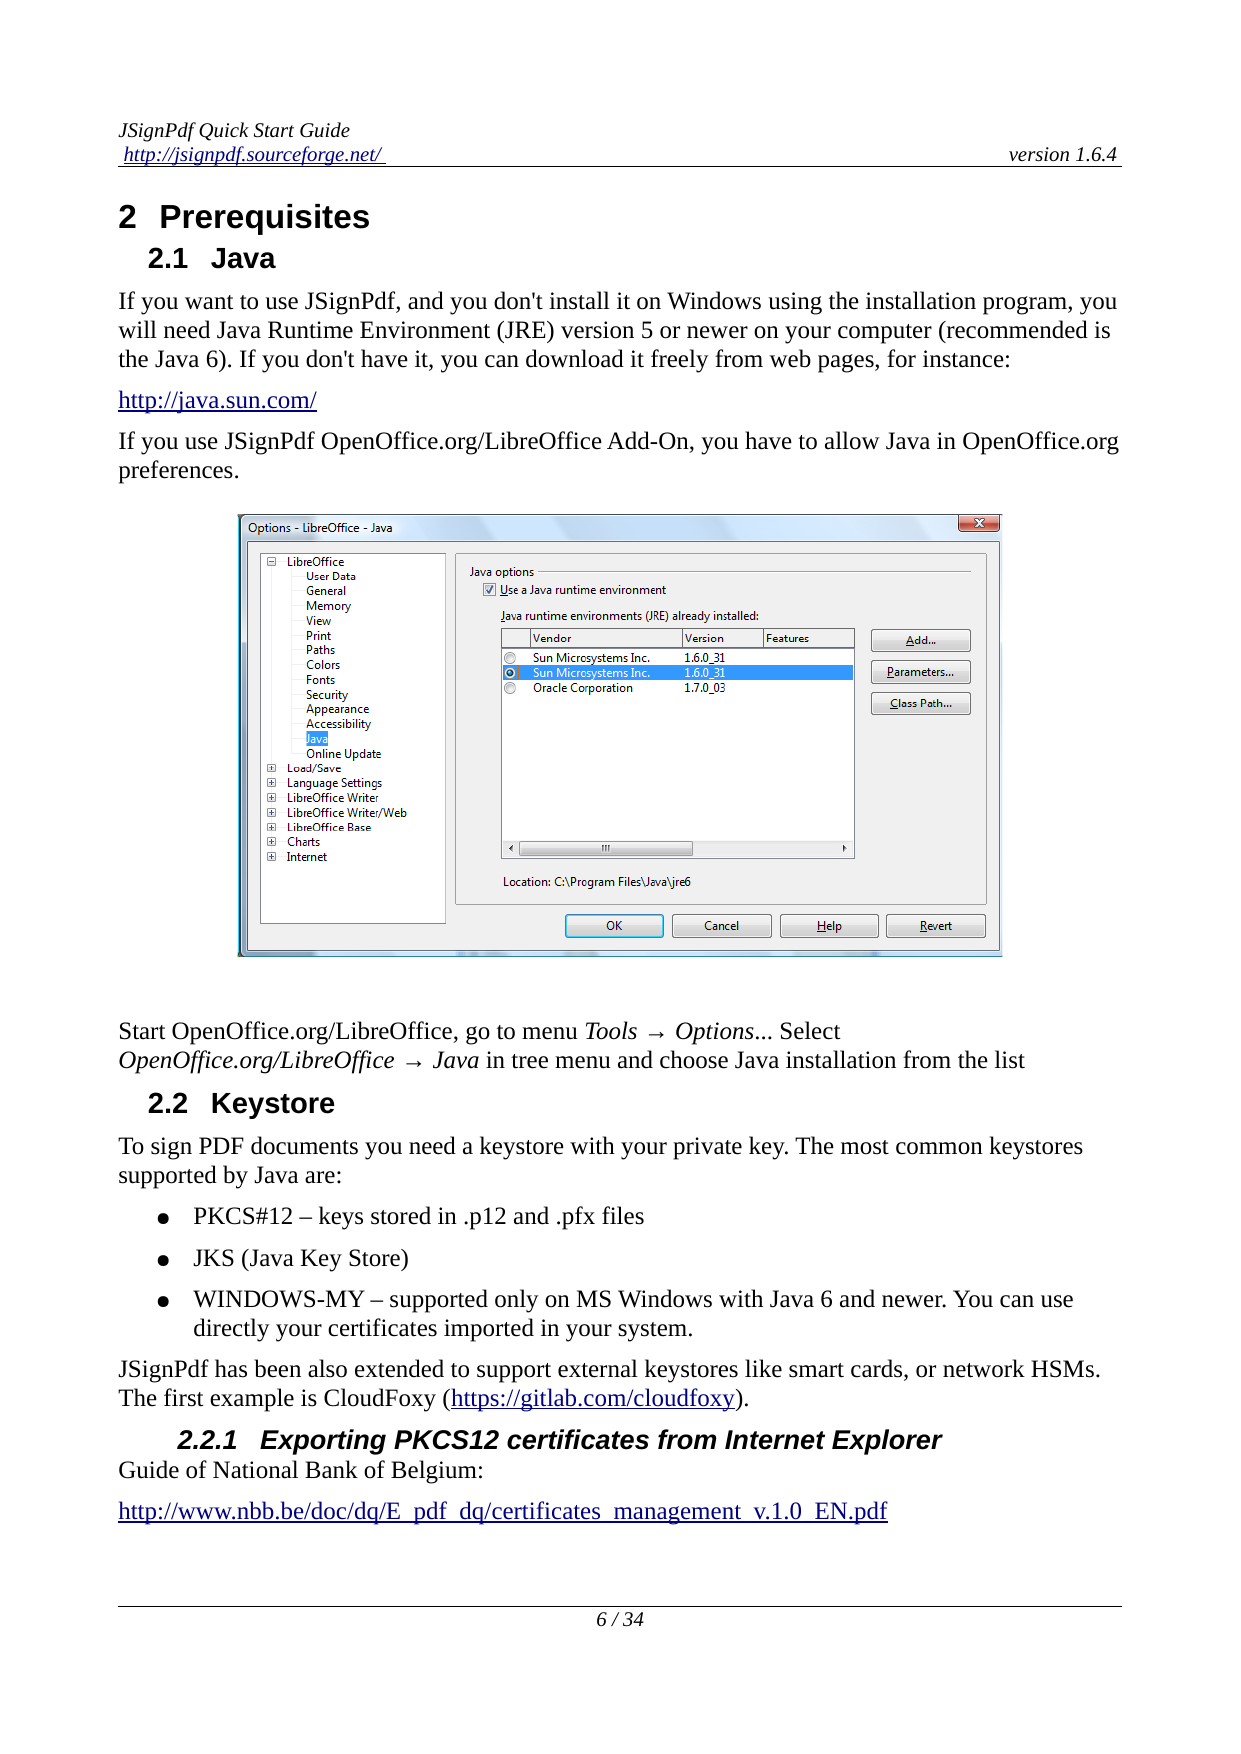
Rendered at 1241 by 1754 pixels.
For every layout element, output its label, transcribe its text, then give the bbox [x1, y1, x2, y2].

text http://www.nbb.be/doc/dq/E_pdf_dq/certificates_management_v.1.0_EN.pdf [118, 1496, 1122, 1525]
subtitle Java [148, 241, 1116, 275]
text JSignPdf has been also extended to support external keystores like smart cards, or network HSMs. The first example is CloudFoxy (https://gitlab.com/cloudfoxy). [118, 1354, 1122, 1411]
list WINDOWS-MY – supported only on MS Windows with Java 6 and newer. You can use directly your certificates imported in your system. [156, 1284, 1122, 1341]
text http://java.sun.com/ [118, 385, 1122, 414]
text Guide of National Bank of Belgium: [118, 1455, 1122, 1484]
list JKS (Java Key Store) [156, 1243, 1122, 1271]
text To sign PDF documents you need a keystore with your private key. The most common keystores supported by Java are: [118, 1131, 1122, 1189]
text If you use JSignPdf OpenOffice.org/LibreOffice Add-On, you have to allow Java in OpenOffice.org preferences. [118, 426, 1122, 484]
subtitle Prerequisites [118, 197, 1122, 235]
text Start OpenOffice.org/LibreOffice, go to menu Tools → Options... Select OpenOffice.org/LibreOffice → Java in tree menu and choose Java installation from the list [118, 1016, 1122, 1073]
text If you want to use JSignPdf, and you don't install it on Windows using the installation program, you will need Java Runtime Environment (JRE) version 5 or newer on your computer (recommended is the Java 6). If you don't have it, you can download it freely from web pages, for instance: [118, 286, 1122, 373]
subtitle Keystore [148, 1086, 1116, 1119]
subtitle Exporting PKCS12 certificates from Internet Explorer [177, 1424, 1122, 1455]
list PKCS#12 – keys stored in .p12 and .pfx files [156, 1201, 1122, 1230]
picture [237, 514, 1003, 957]
